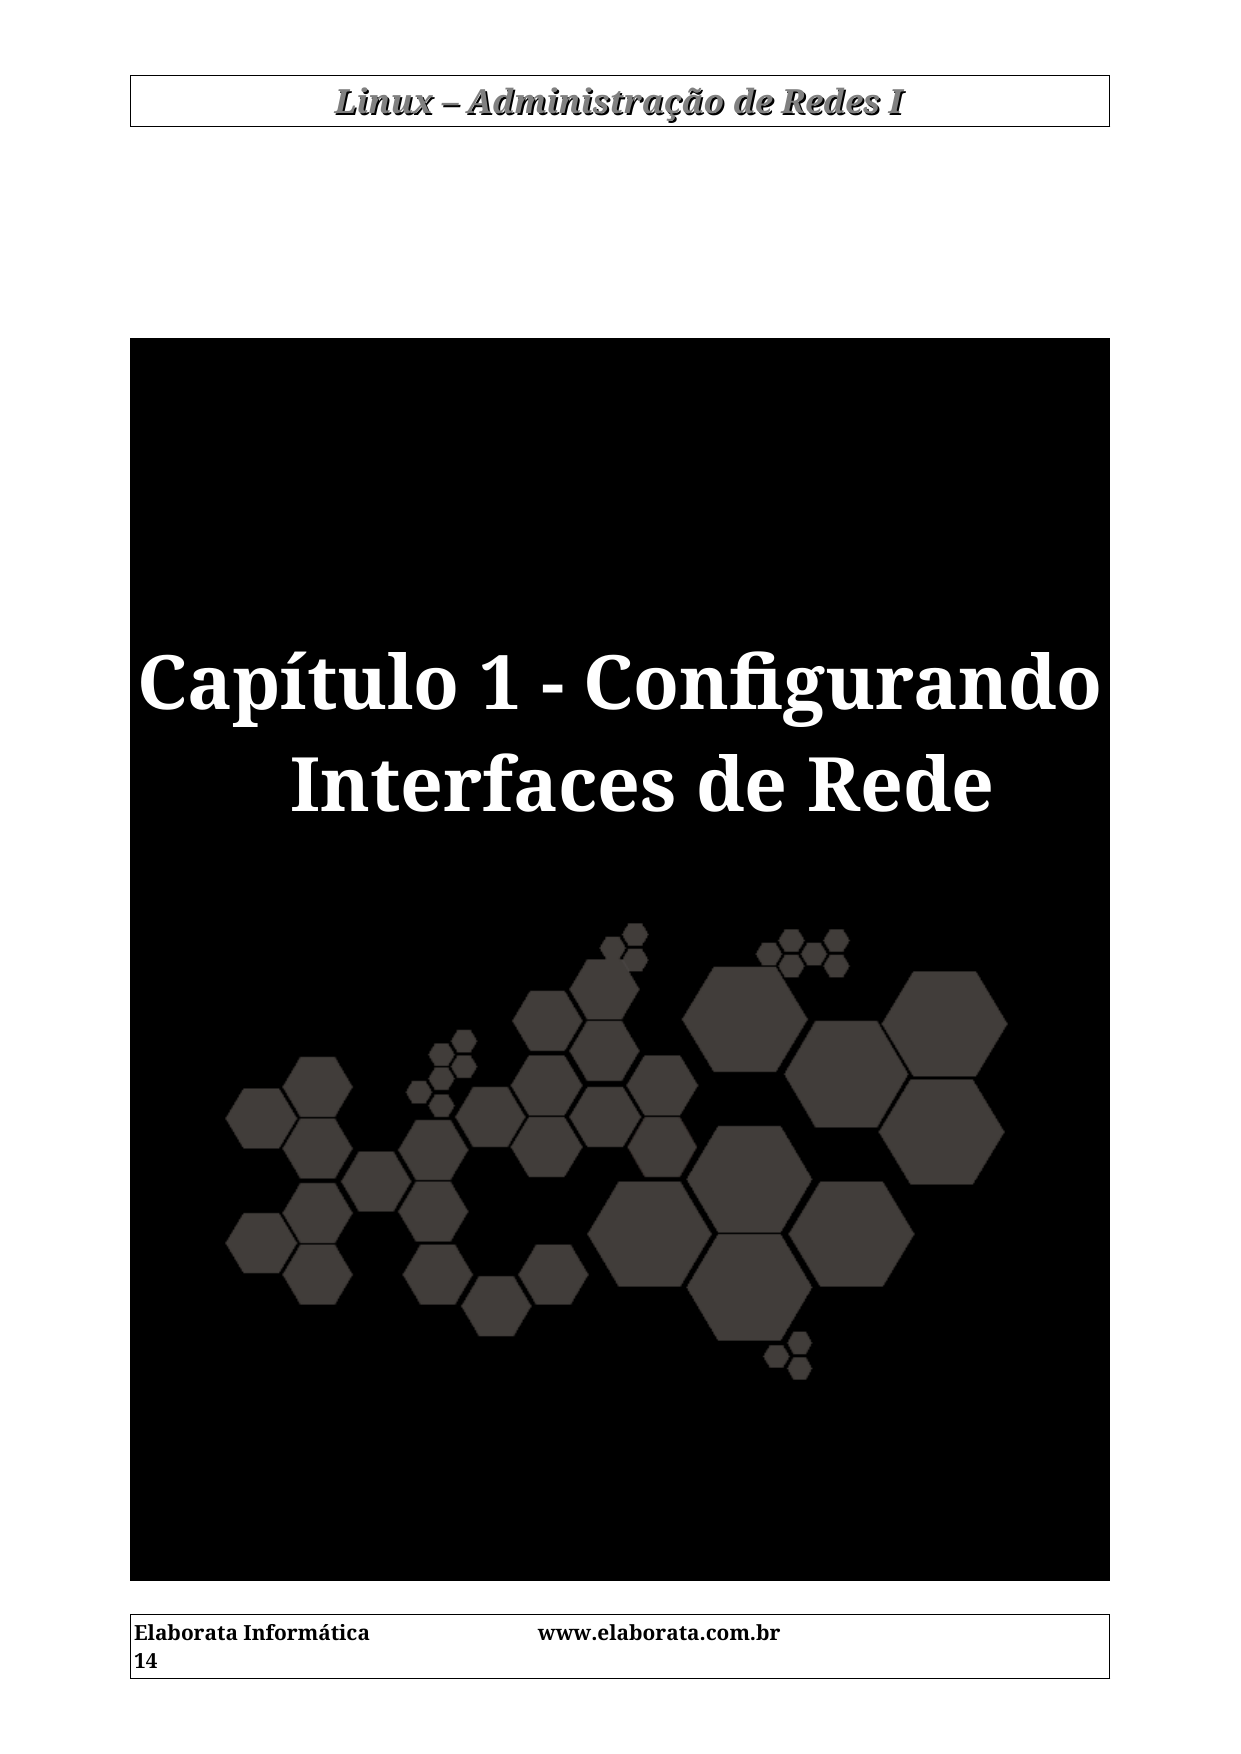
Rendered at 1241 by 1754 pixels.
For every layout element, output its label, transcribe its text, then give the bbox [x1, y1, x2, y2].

subtitle - Configurando Interfaces de Rede [130, 629, 1110, 833]
picture [210, 893, 1031, 1395]
